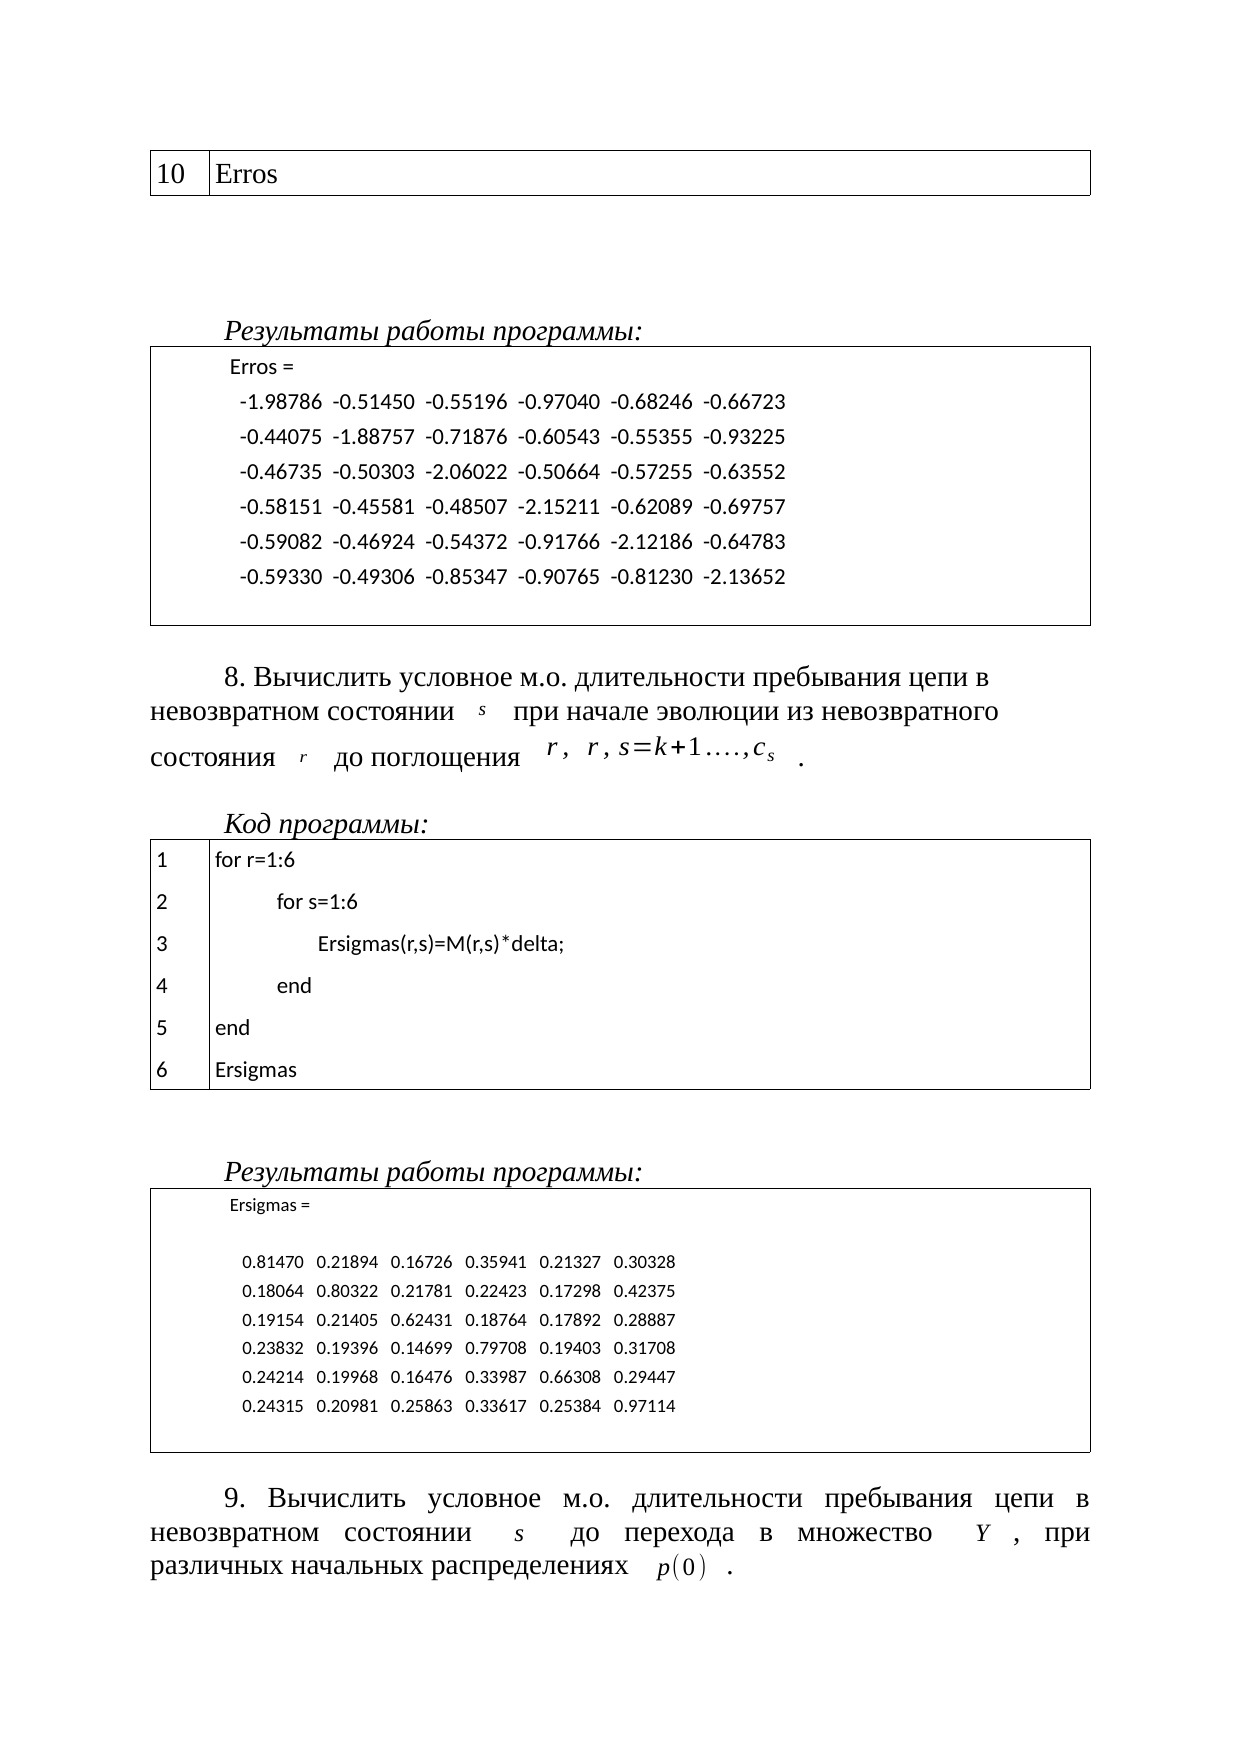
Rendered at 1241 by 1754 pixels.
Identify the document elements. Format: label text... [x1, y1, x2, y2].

text Код программы: [150, 806, 1090, 839]
text 9. Вычислить условное м.о. длительности пребывания цепи в невозвратном состоянии до перехода в множество , при различных начальных распределениях . [150, 1480, 1090, 1582]
table_header Erros [210, 151, 1090, 195]
table_header for r=1:6 for s=1:6 Ersigmas(r,s)=M(r,s)*delta; end end Ersigmas [210, 840, 1090, 1089]
text Результаты работы программы: [150, 1154, 1090, 1187]
table_header Ersigmas = 0.81470 0.21894 0.16726 0.35941 0.21327 0.30328 0.18064 0.80322 0.21781 0.22423 0.17298 0.42375 0.19154 0.21405 0.62431 0.18764 0.17892 0.28887 0.23832 0.19396 0.14699 0.79708 0.19403 0.31708 0.24214 0.19968 0.16476 0.33987 0.66308 0.29447 0.24315 0.20981 0.25863 0.33617 0.25384 0.97114 [151, 1189, 1090, 1452]
table_header 10 [151, 151, 209, 195]
text Результаты работы программы: [150, 313, 1090, 346]
table_header Erros = -1.98786 -0.51450 -0.55196 -0.97040 -0.68246 -0.66723 -0.44075 -1.88757 -0.71876 -0.60543 -0.55355 -0.93225 -0.46735 -0.50303 -2.06022 -0.50664 -0.57255 -0.63552 -0.58151 -0.45581 -0.48507 -2.15211 -0.62089 -0.69757 -0.59082 -0.46924 -0.54372 -0.91766 -2.12186 -0.64783 -0.59330 -0.49306 -0.85347 -0.90765 -0.81230 -2.13652 [151, 347, 1090, 625]
text 8. Вычислить условное м.о. длительности пребывания цепи в невозвратном состоянии при начале эволюции из невозвратного состояния до поглощения . [150, 659, 1090, 772]
table_header 1 2 3 4 5 6 [151, 840, 209, 1089]
